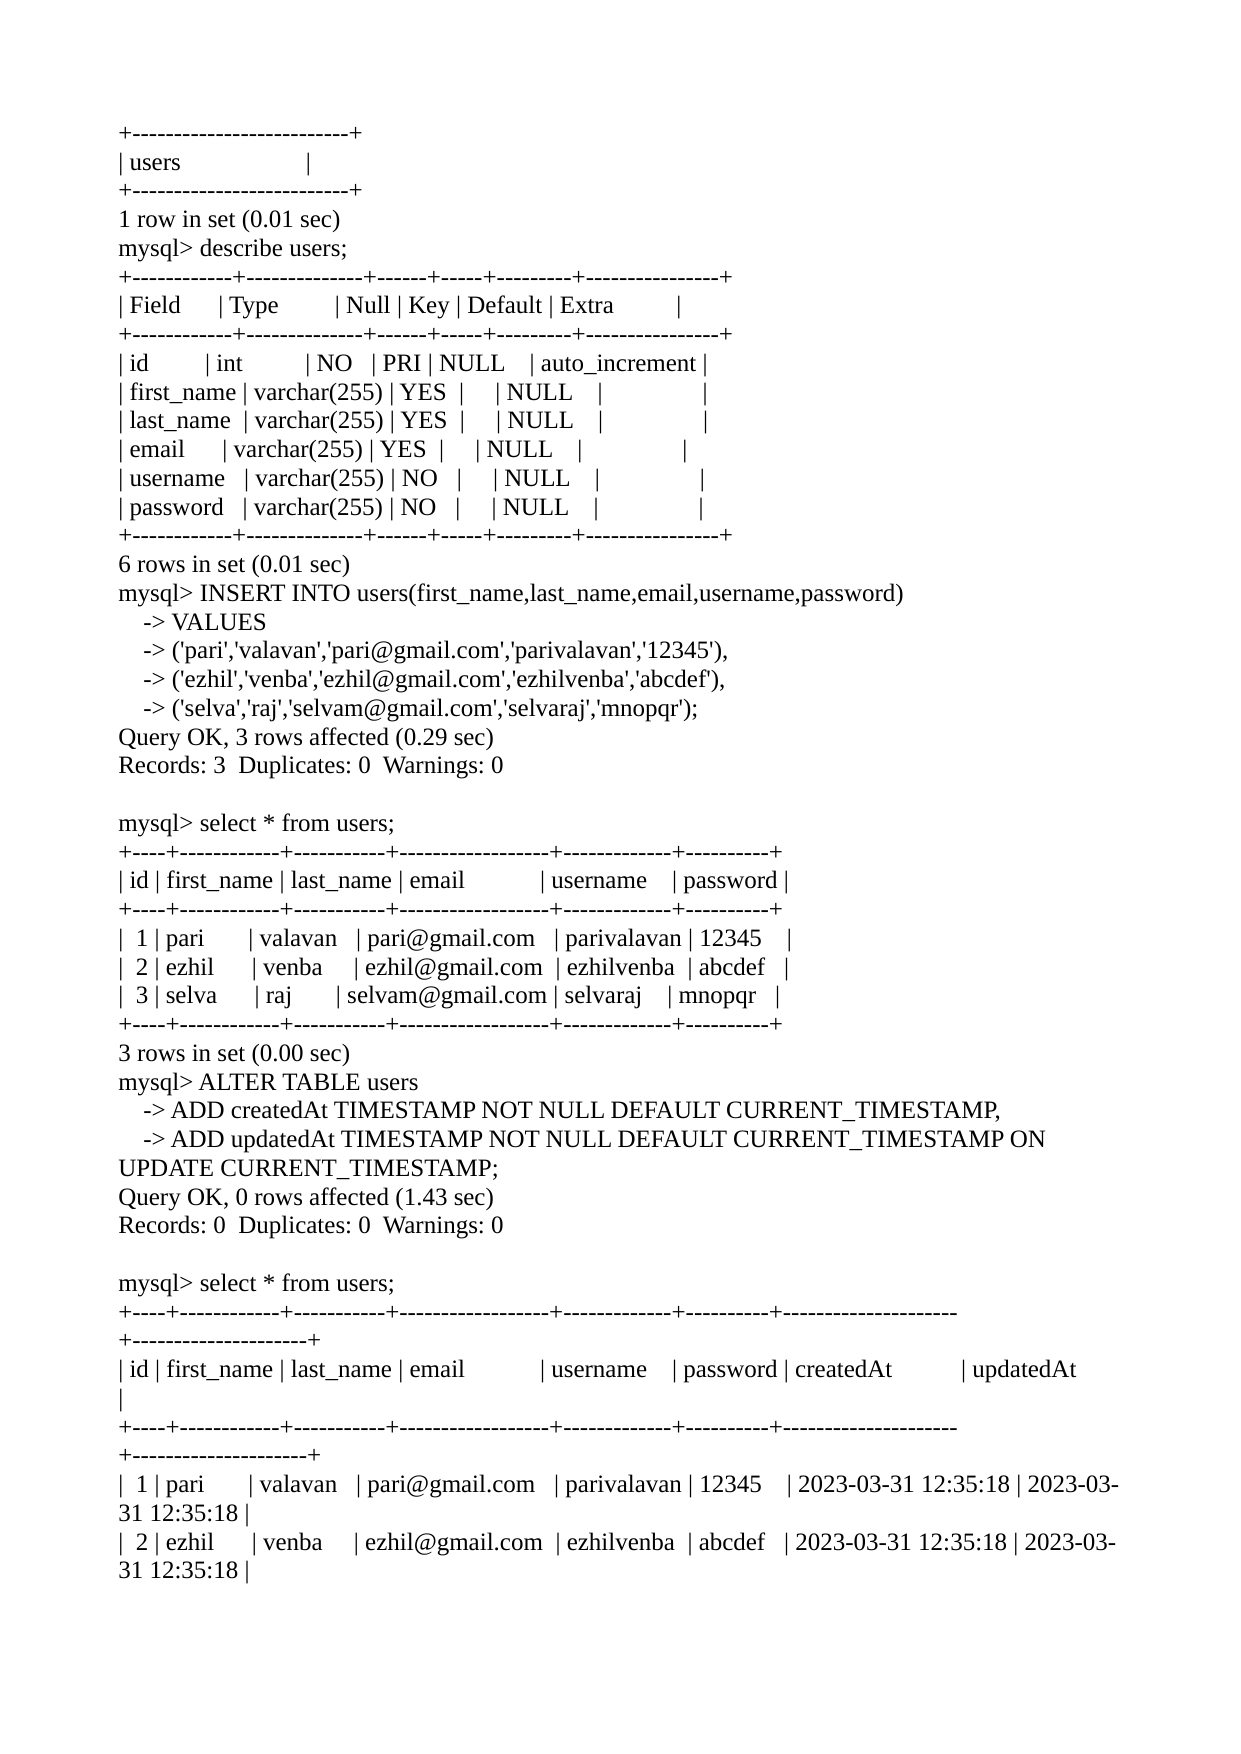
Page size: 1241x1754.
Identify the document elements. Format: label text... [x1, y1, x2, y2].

text | password | varchar(255) | NO | | NULL | | [118, 492, 1122, 521]
text mysql> select * from users; [118, 1268, 1122, 1297]
text Records: 0 Duplicates: 0 Warnings: 0 [118, 1211, 1122, 1239]
text | 1 | pari | valavan | pari@gmail.com | parivalavan | 12345 | 2023-03-31 12:35:18 | 2023-03-31 12:35:18 | [118, 1469, 1122, 1527]
text +----+------------+-----------+------------------+-------------+----------+ [118, 837, 1122, 866]
text Query OK, 3 rows affected (0.29 sec) [118, 722, 1122, 751]
text -> ('pari','valavan','pari@gmail.com','parivalavan','12345'), [118, 636, 1122, 664]
text -> ADD createdAt TIMESTAMP NOT NULL DEFAULT CURRENT_TIMESTAMP, [118, 1096, 1122, 1124]
text | last_name | varchar(255) | YES | | NULL | | [118, 406, 1122, 434]
text | 2 | ezhil | venba | ezhil@gmail.com | ezhilvenba | abcdef | 2023-03-31 12:35:18 | 2023-03-31 12:35:18 | [118, 1527, 1122, 1584]
text | username | varchar(255) | NO | | NULL | | [118, 463, 1122, 492]
text -> ('ezhil','venba','ezhil@gmail.com','ezhilvenba','abcdef'), [118, 664, 1122, 693]
text +--------------------------+ [118, 118, 1122, 147]
text -> ADD updatedAt TIMESTAMP NOT NULL DEFAULT CURRENT_TIMESTAMP ON UPDATE CURRENT_TIMESTAMP; [118, 1124, 1122, 1182]
text Records: 3 Duplicates: 0 Warnings: 0 [118, 751, 1122, 779]
text | id | int | NO | PRI | NULL | auto_increment | [118, 348, 1122, 377]
text +--------------------------+ [118, 176, 1122, 204]
text mysql> describe users; [118, 233, 1122, 262]
text | first_name | varchar(255) | YES | | NULL | | [118, 377, 1122, 406]
text | id | first_name | last_name | email | username | password | createdAt | updatedAt | [118, 1354, 1122, 1412]
text mysql> select * from users; [118, 808, 1122, 837]
text 6 rows in set (0.01 sec) [118, 549, 1122, 578]
text | email | varchar(255) | YES | | NULL | | [118, 434, 1122, 463]
text +----+------------+-----------+------------------+-------------+----------+ [118, 1009, 1122, 1038]
text Query OK, 0 rows affected (1.43 sec) [118, 1182, 1122, 1211]
text mysql> ALTER TABLE users [118, 1067, 1122, 1096]
text +----+------------+-----------+------------------+-------------+----------+ [118, 894, 1122, 923]
text | Field | Type | Null | Key | Default | Extra | [118, 291, 1122, 319]
text +------------+--------------+------+-----+---------+----------------+ [118, 262, 1122, 291]
text | 3 | selva | raj | selvam@gmail.com | selvaraj | mnopqr | [118, 981, 1122, 1009]
text 3 rows in set (0.00 sec) [118, 1038, 1122, 1067]
text 1 row in set (0.01 sec) [118, 204, 1122, 233]
text -> VALUES [118, 607, 1122, 636]
text +------------+--------------+------+-----+---------+----------------+ [118, 521, 1122, 549]
text | 2 | ezhil | venba | ezhil@gmail.com | ezhilvenba | abcdef | [118, 952, 1122, 981]
text +----+------------+-----------+------------------+-------------+----------+---------------------+---------------------+ [118, 1297, 1122, 1354]
text | 1 | pari | valavan | pari@gmail.com | parivalavan | 12345 | [118, 923, 1122, 952]
text mysql> INSERT INTO users(first_name,last_name,email,username,password) [118, 578, 1122, 607]
text +------------+--------------+------+-----+---------+----------------+ [118, 319, 1122, 348]
text -> ('selva','raj','selvam@gmail.com','selvaraj','mnopqr'); [118, 693, 1122, 722]
text | id | first_name | last_name | email | username | password | [118, 866, 1122, 894]
text +----+------------+-----------+------------------+-------------+----------+---------------------+---------------------+ [118, 1412, 1122, 1469]
text | users | [118, 147, 1122, 176]
